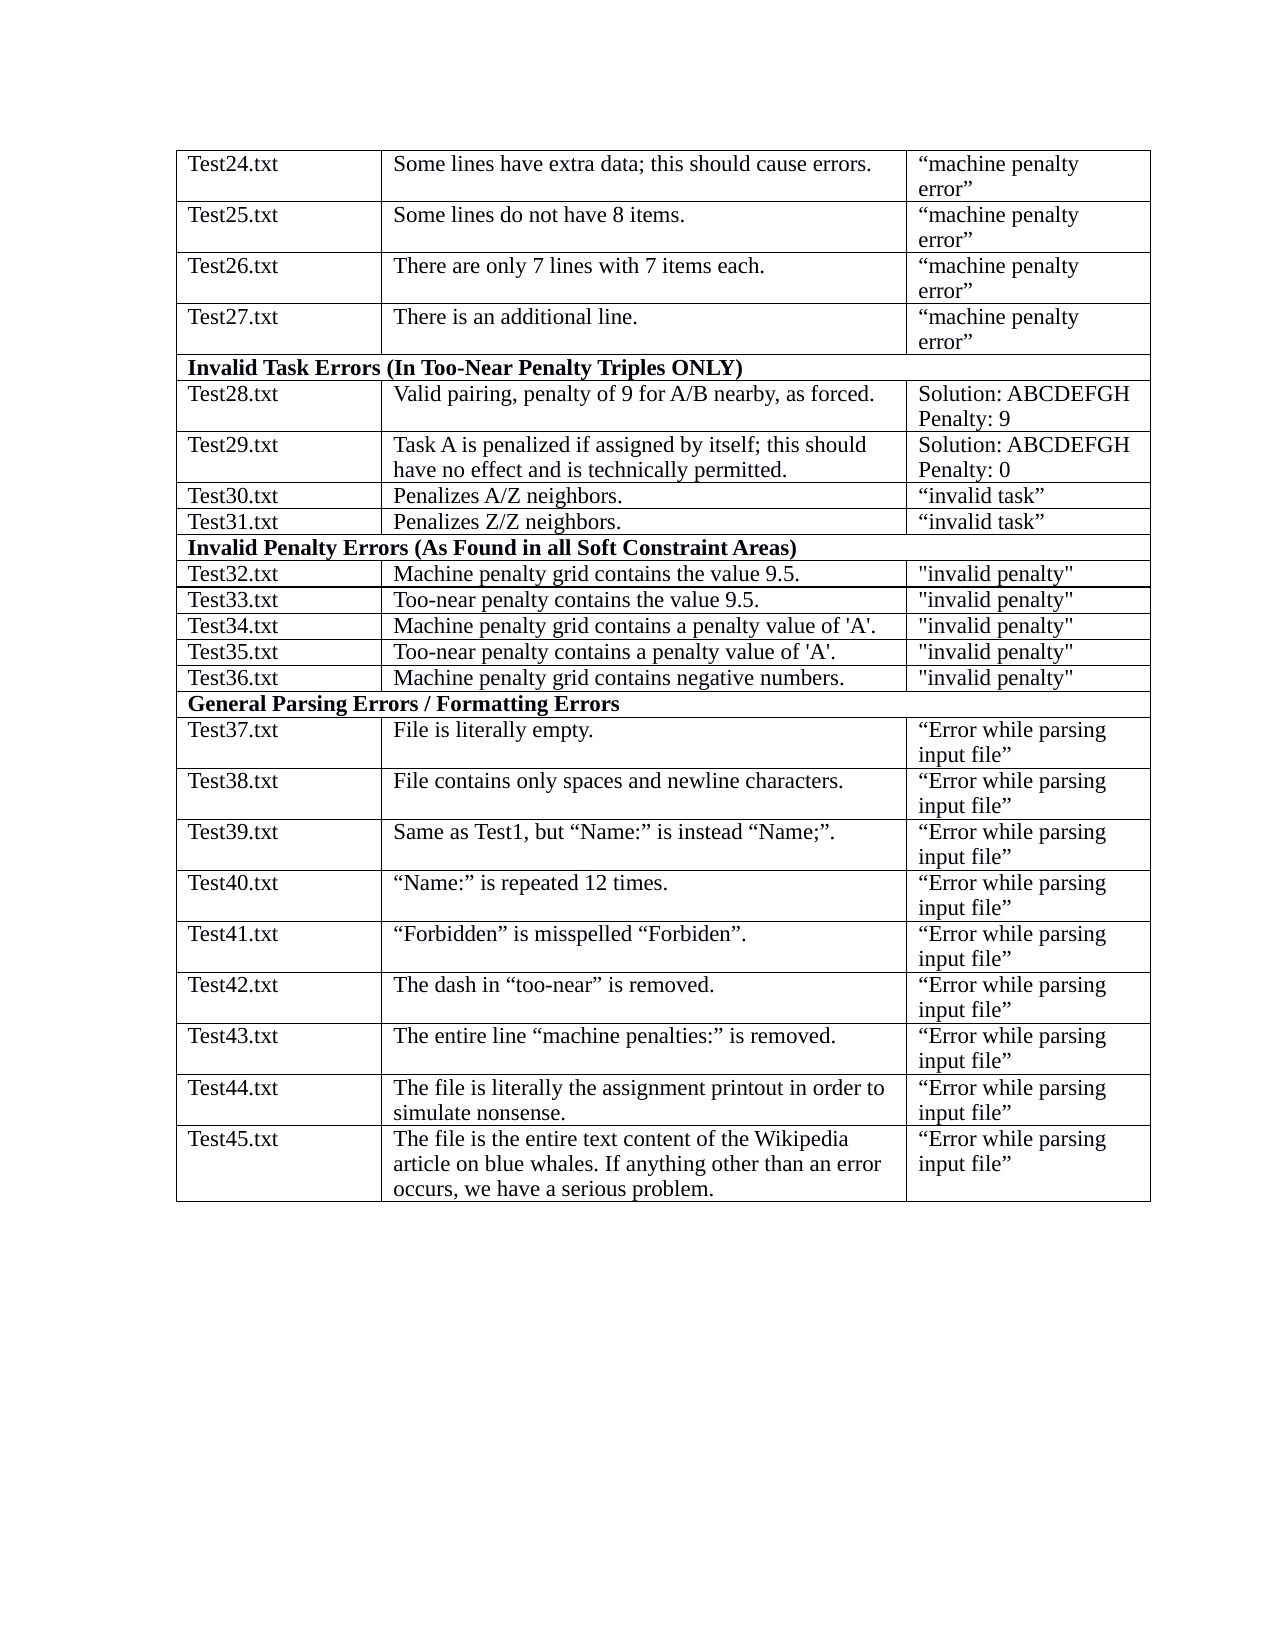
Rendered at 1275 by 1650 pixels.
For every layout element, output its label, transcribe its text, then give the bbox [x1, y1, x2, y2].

table_cell “Error while parsing input file” [907, 820, 1150, 870]
table_cell “Forbidden” is misspelled “Forbiden”. [382, 922, 906, 972]
table_cell "invalid penalty" [907, 588, 1150, 612]
table_cell Test37.txt [177, 718, 381, 768]
table_cell Invalid Penalty Errors (As Found in all Soft Constraint Areas) [177, 535, 1150, 560]
table_cell Test25.txt [177, 202, 381, 252]
table_cell Test40.txt [177, 871, 381, 921]
table_cell Too-near penalty contains a penalty value of 'A'. [382, 640, 906, 664]
table_cell Test45.txt [177, 1126, 381, 1201]
table_cell Solution: ABCDEFGH Penalty: 0 [907, 432, 1150, 482]
table_cell Test24.txt [177, 151, 381, 201]
table_cell Penalizes A/Z neighbors. [382, 483, 906, 508]
table_cell Valid pairing, penalty of 9 for A/B nearby, as forced. [382, 381, 906, 431]
table_cell Machine penalty grid contains a penalty value of 'A'. [382, 614, 906, 638]
table_cell Test28.txt [177, 381, 381, 431]
table_cell “Error while parsing input file” [907, 1075, 1150, 1125]
table_cell There are only 7 lines with 7 items each. [382, 253, 906, 303]
table_cell Test26.txt [177, 253, 381, 303]
table_cell Test39.txt [177, 820, 381, 870]
table_cell "invalid penalty" [907, 640, 1150, 664]
table_cell Test41.txt [177, 922, 381, 972]
table_cell “Error while parsing input file” [907, 718, 1150, 768]
table_cell Test32.txt [177, 561, 381, 586]
table_cell Some lines do not have 8 items. [382, 202, 906, 252]
table_cell “Error while parsing input file” [907, 1024, 1150, 1074]
table_cell Test33.txt [177, 588, 381, 612]
table_cell "invalid penalty" [907, 666, 1150, 691]
table_cell Same as Test1, but “Name:” is instead “Name;”. [382, 820, 906, 870]
table_cell The file is the entire text content of the Wikipedia article on blue whales. If anything other than an error occurs, we have a serious problem. [382, 1126, 906, 1201]
table_cell General Parsing Errors / Formatting Errors [177, 692, 1150, 717]
table_cell The dash in “too-near” is removed. [382, 973, 906, 1023]
table_cell Machine penalty grid contains the value 9.5. [382, 561, 906, 586]
table_cell There is an additional line. [382, 304, 906, 354]
table_cell Test31.txt [177, 509, 381, 534]
table_cell Test35.txt [177, 640, 381, 664]
table_cell “machine penalty error” [907, 151, 1150, 201]
table_cell “machine penalty error” [907, 202, 1150, 252]
table_cell Solution: ABCDEFGH Penalty: 9 [907, 381, 1150, 431]
table_cell Task A is penalized if assigned by itself; this should have no effect and is technically permitted. [382, 432, 906, 482]
table_cell “Error while parsing input file” [907, 973, 1150, 1023]
table_cell “Error while parsing input file” [907, 922, 1150, 972]
table_cell “machine penalty error” [907, 304, 1150, 354]
table_cell Too-near penalty contains the value 9.5. [382, 588, 906, 612]
table_cell “invalid task” [907, 509, 1150, 534]
table_cell Test42.txt [177, 973, 381, 1023]
table_cell “Name:” is repeated 12 times. [382, 871, 906, 921]
table_cell Penalizes Z/Z neighbors. [382, 509, 906, 534]
table_cell “Error while parsing input file” [907, 1126, 1150, 1201]
table_cell Invalid Task Errors (In Too-Near Penalty Triples ONLY) [177, 355, 1150, 380]
table_cell “machine penalty error” [907, 253, 1150, 303]
table_cell File is literally empty. [382, 718, 906, 768]
table_cell Machine penalty grid contains negative numbers. [382, 666, 906, 691]
table_cell “Error while parsing input file” [907, 871, 1150, 921]
table_cell Test44.txt [177, 1075, 381, 1125]
table_cell Test43.txt [177, 1024, 381, 1074]
table_cell Test36.txt [177, 666, 381, 691]
table_cell Test38.txt [177, 769, 381, 819]
table_cell “Error while parsing input file” [907, 769, 1150, 819]
table_cell Test34.txt [177, 614, 381, 638]
table_cell The entire line “machine penalties:” is removed. [382, 1024, 906, 1074]
table_cell "invalid penalty" [907, 561, 1150, 586]
table_cell Test30.txt [177, 483, 381, 508]
table_cell “invalid task” [907, 483, 1150, 508]
table_cell The file is literally the assignment printout in order to simulate nonsense. [382, 1075, 906, 1125]
table_cell Test29.txt [177, 432, 381, 482]
table_cell File contains only spaces and newline characters. [382, 769, 906, 819]
table_cell Test27.txt [177, 304, 381, 354]
table_cell Some lines have extra data; this should cause errors. [382, 151, 906, 201]
table_cell "invalid penalty" [907, 614, 1150, 638]
